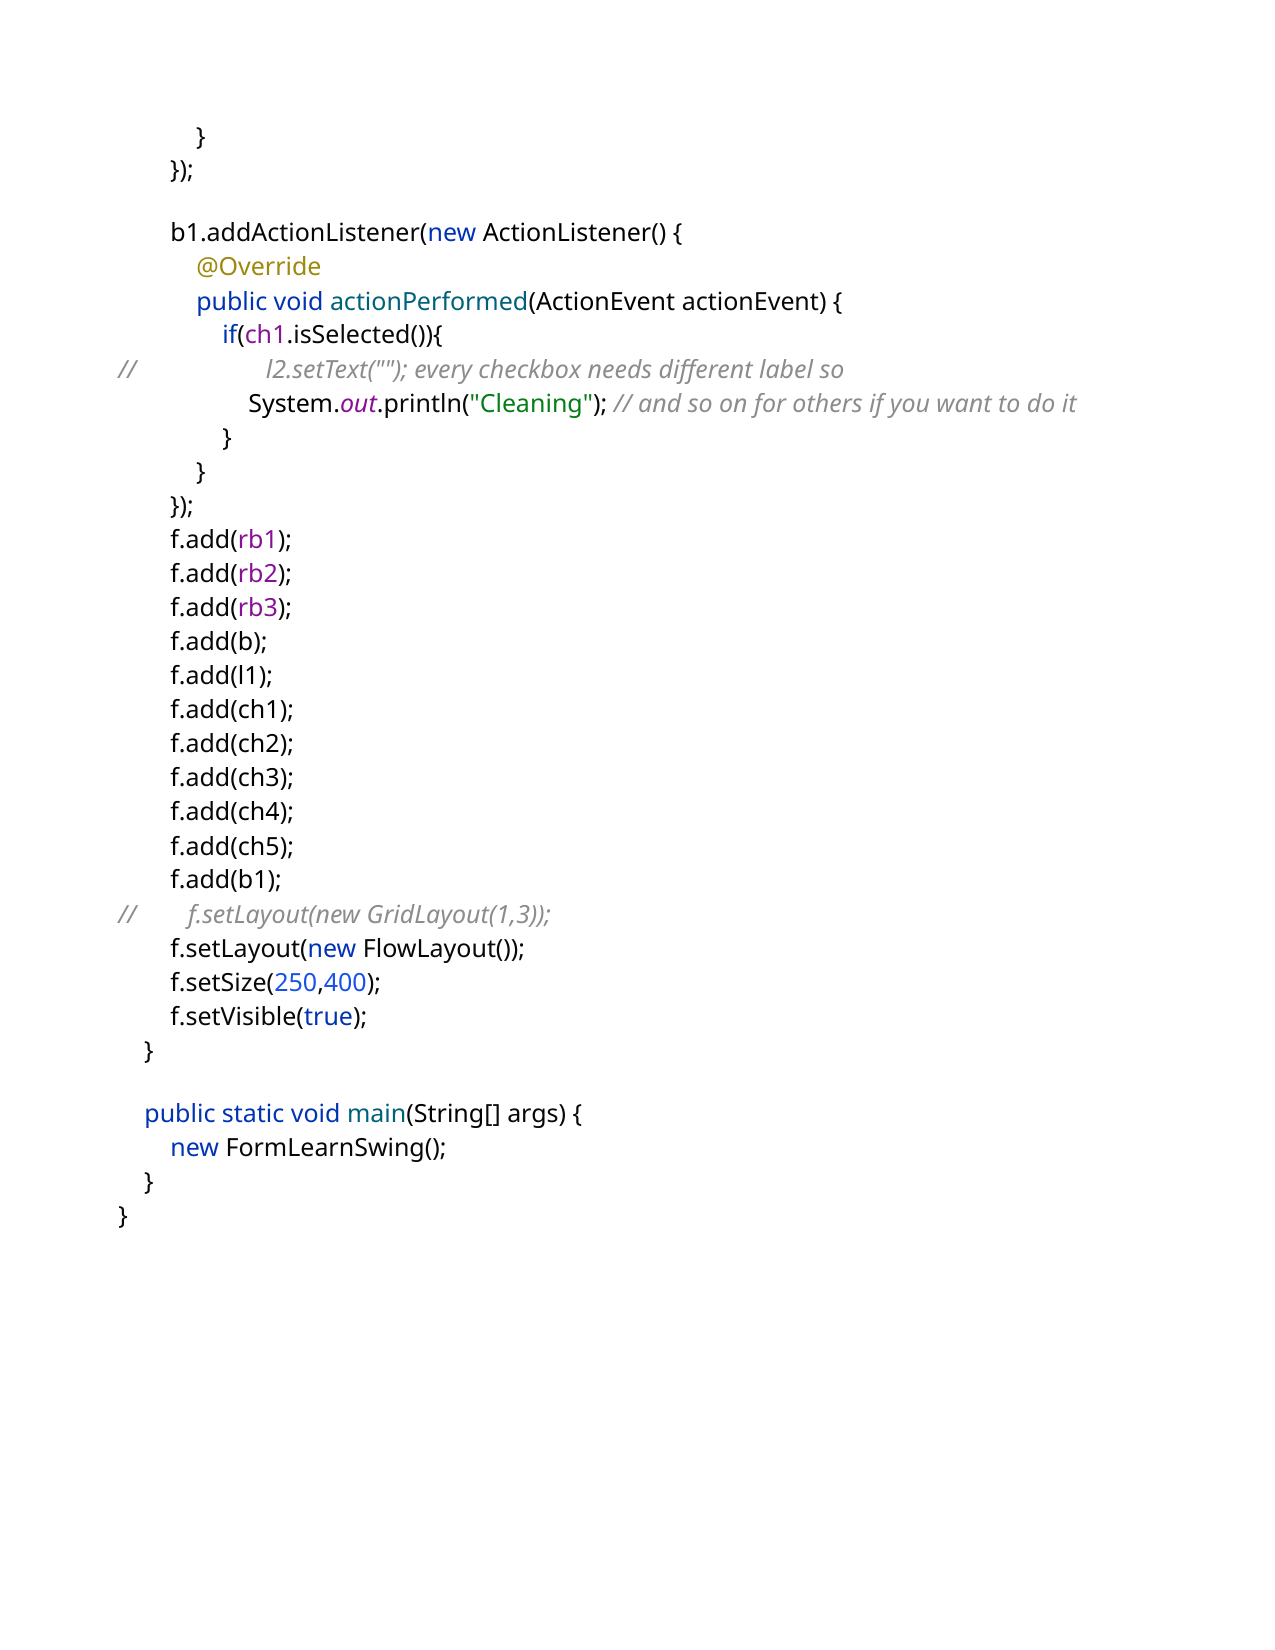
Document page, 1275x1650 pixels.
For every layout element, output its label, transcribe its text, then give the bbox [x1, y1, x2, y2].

text } }); b1.addActionListener(new ActionListener() { @Override public void actionPerformed(ActionEvent actionEvent) { if(ch1.isSelected()){ // l2.setText(""); every checkbox needs different label so System.out.println("Cleaning"); // and so on for others if you want to do it } } }); f.add(rb1); f.add(rb2); f.add(rb3); f.add(b); f.add(l1); f.add(ch1); f.add(ch2); f.add(ch3); f.add(ch4); f.add(ch5); f.add(b1); // f.setLayout(new GridLayout(1,3)); f.setLayout(new FlowLayout()); f.setSize(250,400); f.setVisible(true); } public static void main(String[] args) { new FormLearnSwing(); } } [118, 118, 1157, 1260]
